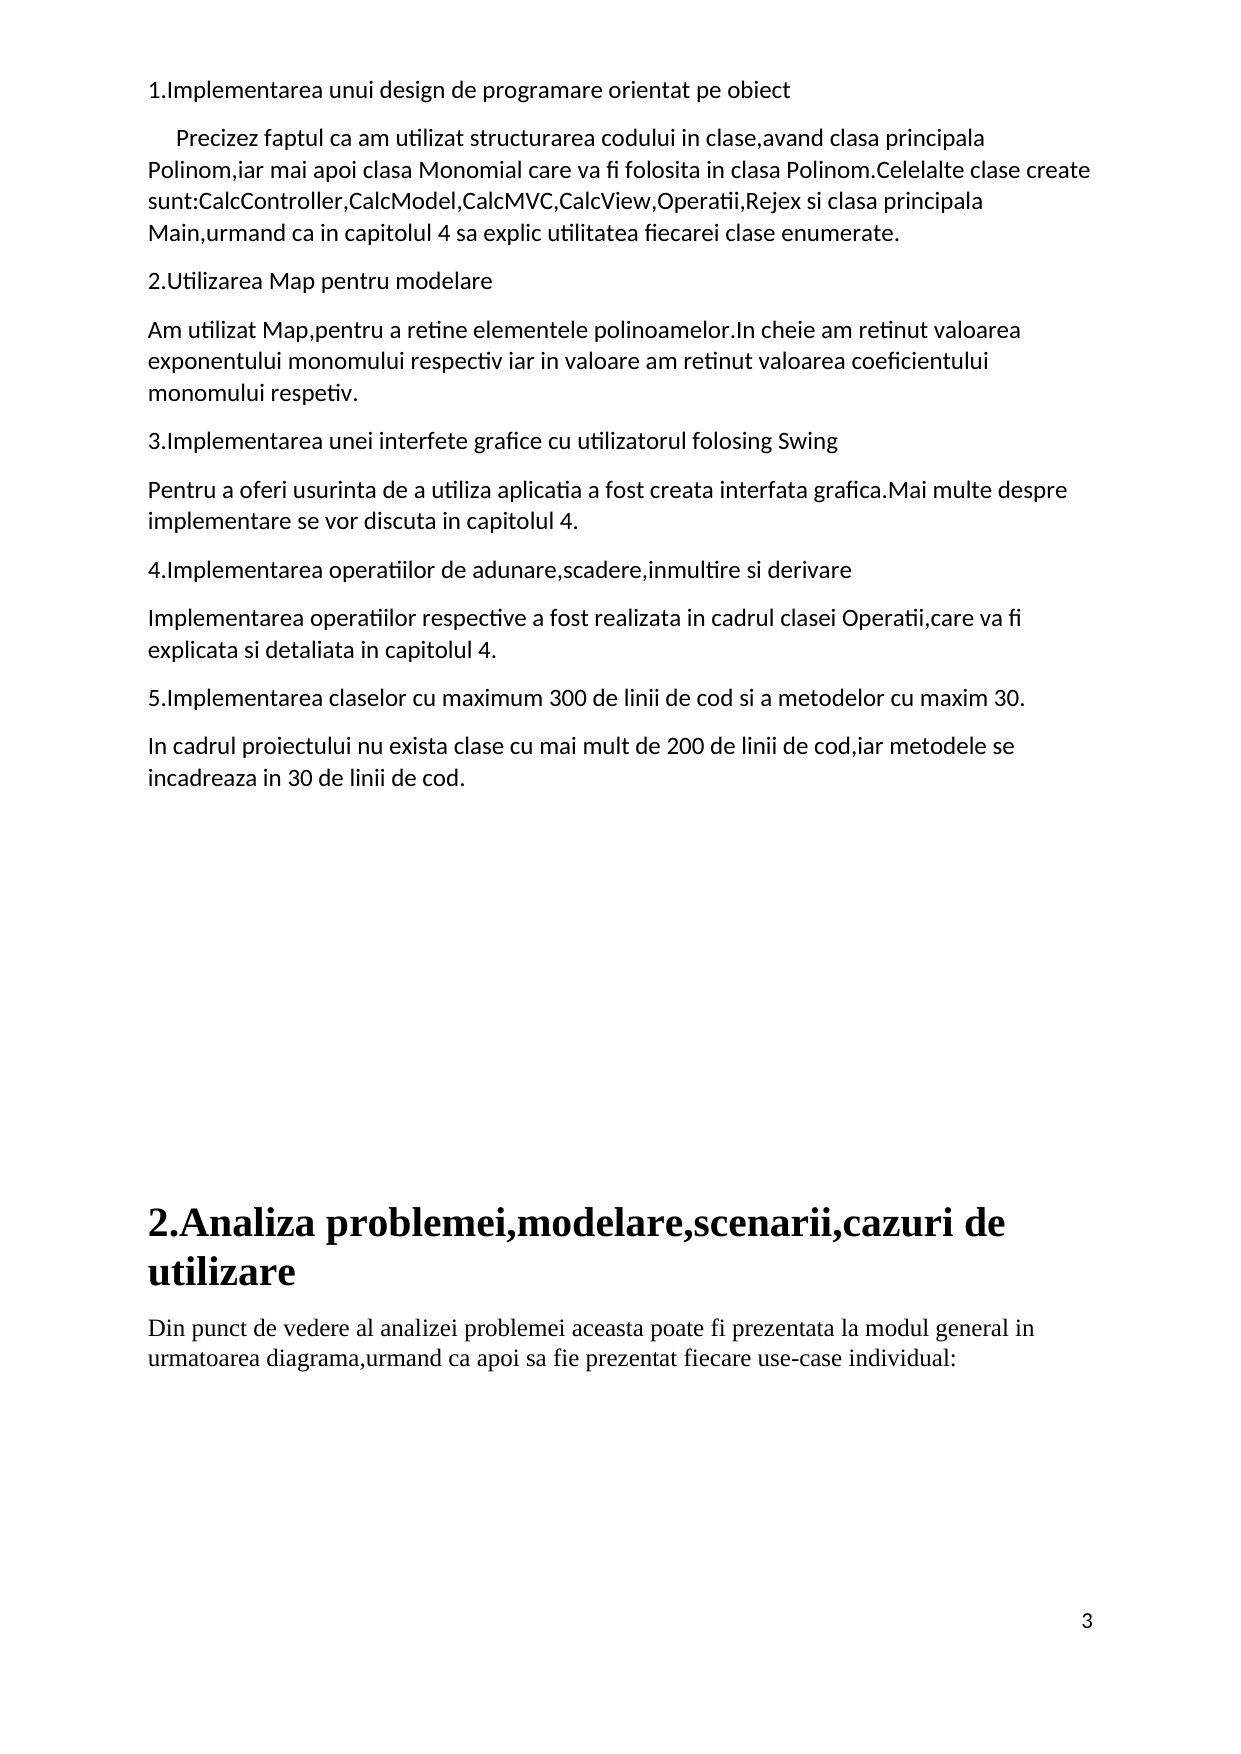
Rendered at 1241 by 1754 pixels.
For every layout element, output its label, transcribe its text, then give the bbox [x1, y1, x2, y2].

text 2.Analiza problemei,modelare,scenarii,cazuri de utilizare [148, 1197, 1093, 1295]
text 3.Implementarea unei interfete grafice cu utilizatorul folosing Swing [148, 425, 1093, 456]
text Am utilizat Map,pentru a retine elementele polinoamelor.In cheie am retinut valoarea exponentului monomului respectiv iar in valoare am retinut valoarea coeficientului monomului respetiv. [148, 314, 1093, 408]
text 4.Implementarea operatiilor de adunare,scadere,inmultire si derivare [148, 554, 1093, 584]
text 2.Utilizarea Map pentru modelare [148, 265, 1093, 296]
text Implementarea operatiilor respective a fost realizata in cadrul clasei Operatii,care va fi explicata si detaliata in capitolul 4. [148, 602, 1093, 664]
text 5.Implementarea claselor cu maximum 300 de linii de cod si a metodelor cu maxim 30. [148, 682, 1093, 713]
text Pentru a oferi usurinta de a utiliza aplicatia a fost creata interfata grafica.Mai multe despre implementare se vor discuta in capitolul 4. [148, 474, 1093, 536]
text Precizez faptul ca am utilizat structurarea codului in clase,avand clasa principala Polinom,iar mai apoi clasa Monomial care va fi folosita in clasa Polinom.Celelalte clase create sunt:CalcController,CalcModel,CalcMVC,CalcView,Operatii,Rejex si clasa principala Main,urmand ca in capitolul 4 sa explic utilitatea fiecarei clase enumerate. [148, 122, 1093, 248]
text In cadrul proiectului nu exista clase cu mai mult de 200 de linii de cod,iar metodele se incadreaza in 30 de linii de cod. [148, 730, 1093, 793]
text 1.Implementarea unui design de programare orientat pe obiect [148, 74, 1093, 104]
text Din punct de vedere al analizei problemei aceasta poate fi prezentata la modul general in urmatoarea diagrama,urmand ca apoi sa fie prezentat fiecare use-case individual: [148, 1313, 1093, 1372]
